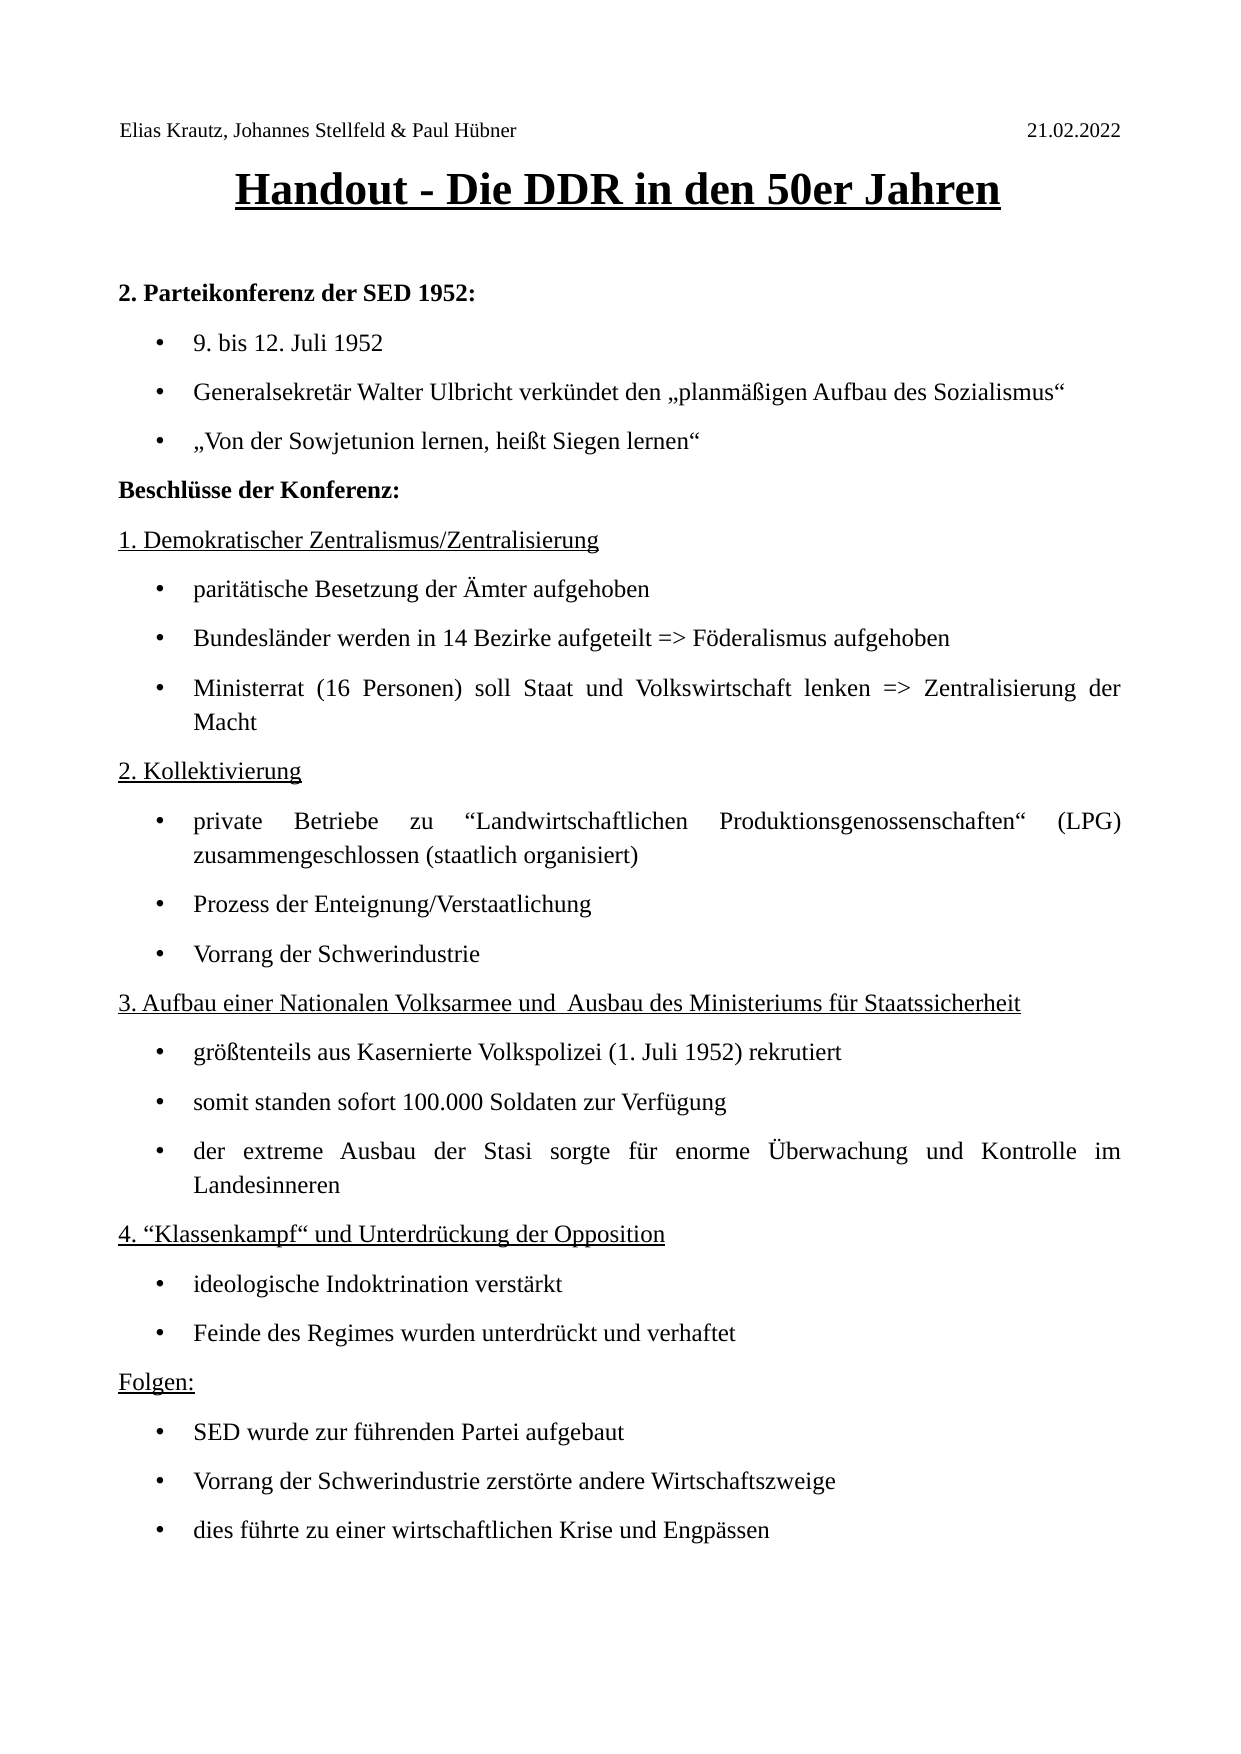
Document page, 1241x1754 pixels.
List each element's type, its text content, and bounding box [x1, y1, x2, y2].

text Elias Krautz, Johannes Stellfeld & Paul Hübner 21.02.2022 [118, 118, 1122, 142]
text 4. “Klassenkampf“ und Unterdrückung der Opposition [118, 1219, 1122, 1248]
list paritätische Besetzung der Ämter aufgehoben [156, 574, 1122, 603]
text Folgen: [118, 1367, 1122, 1396]
list Vorrang der Schwerindustrie zerstörte andere Wirtschaftszweige [156, 1466, 1122, 1495]
list 9. bis 12. Juli 1952 [156, 328, 1122, 357]
list Bundesländer werden in 14 Bezirke aufgeteilt => Föderalismus aufgehoben [156, 623, 1122, 652]
list private Betriebe zu “Landwirtschaftlichen Produktionsgenossenschaften“ (LPG) zusammengeschlossen (staatlich organisiert) [156, 806, 1122, 869]
list Vorrang der Schwerindustrie [156, 939, 1122, 967]
list Generalsekretär Walter Ulbricht verkündet den „planmäßigen Aufbau des Sozialismus“ [156, 377, 1122, 406]
list ideologische Indoktrination verstärkt [156, 1269, 1122, 1298]
list der extreme Ausbau der Stasi sorgte für enorme Überwachung und Kontrolle im Landesinneren [156, 1136, 1122, 1199]
text 2. Kollektivierung [118, 756, 1122, 785]
text 2. Parteikonferenz der SED 1952: [118, 278, 1122, 307]
list somit standen sofort 100.000 Soldaten zur Verfügung [156, 1087, 1122, 1115]
list größtenteils aus Kasernierte Volkspolizei (1. Juli 1952) rekrutiert [156, 1037, 1122, 1066]
list „Von der Sowjetunion lernen, heißt Siegen lernen“ [156, 426, 1122, 455]
list Prozess der Enteignung/Verstaatlichung [156, 889, 1122, 918]
list dies führte zu einer wirtschaftlichen Krise und Engpässen [156, 1515, 1122, 1544]
list Ministerrat (16 Personen) soll Staat und Volkswirtschaft lenken => Zentralisierung der Macht [156, 673, 1122, 736]
subtitle Handout - Die DDR in den 50er Jahren [118, 162, 1122, 214]
list Feinde des Regimes wurden unterdrückt und verhaftet [156, 1318, 1122, 1347]
text 1. Demokratischer Zentralismus/Zentralisierung [118, 525, 1122, 554]
text 3. Aufbau einer Nationalen Volksarmee und Ausbau des Ministeriums für Staatssicherheit [118, 988, 1122, 1017]
text Beschlüsse der Konferenz: [118, 476, 1122, 504]
list SED wurde zur führenden Partei aufgebaut [156, 1417, 1122, 1445]
